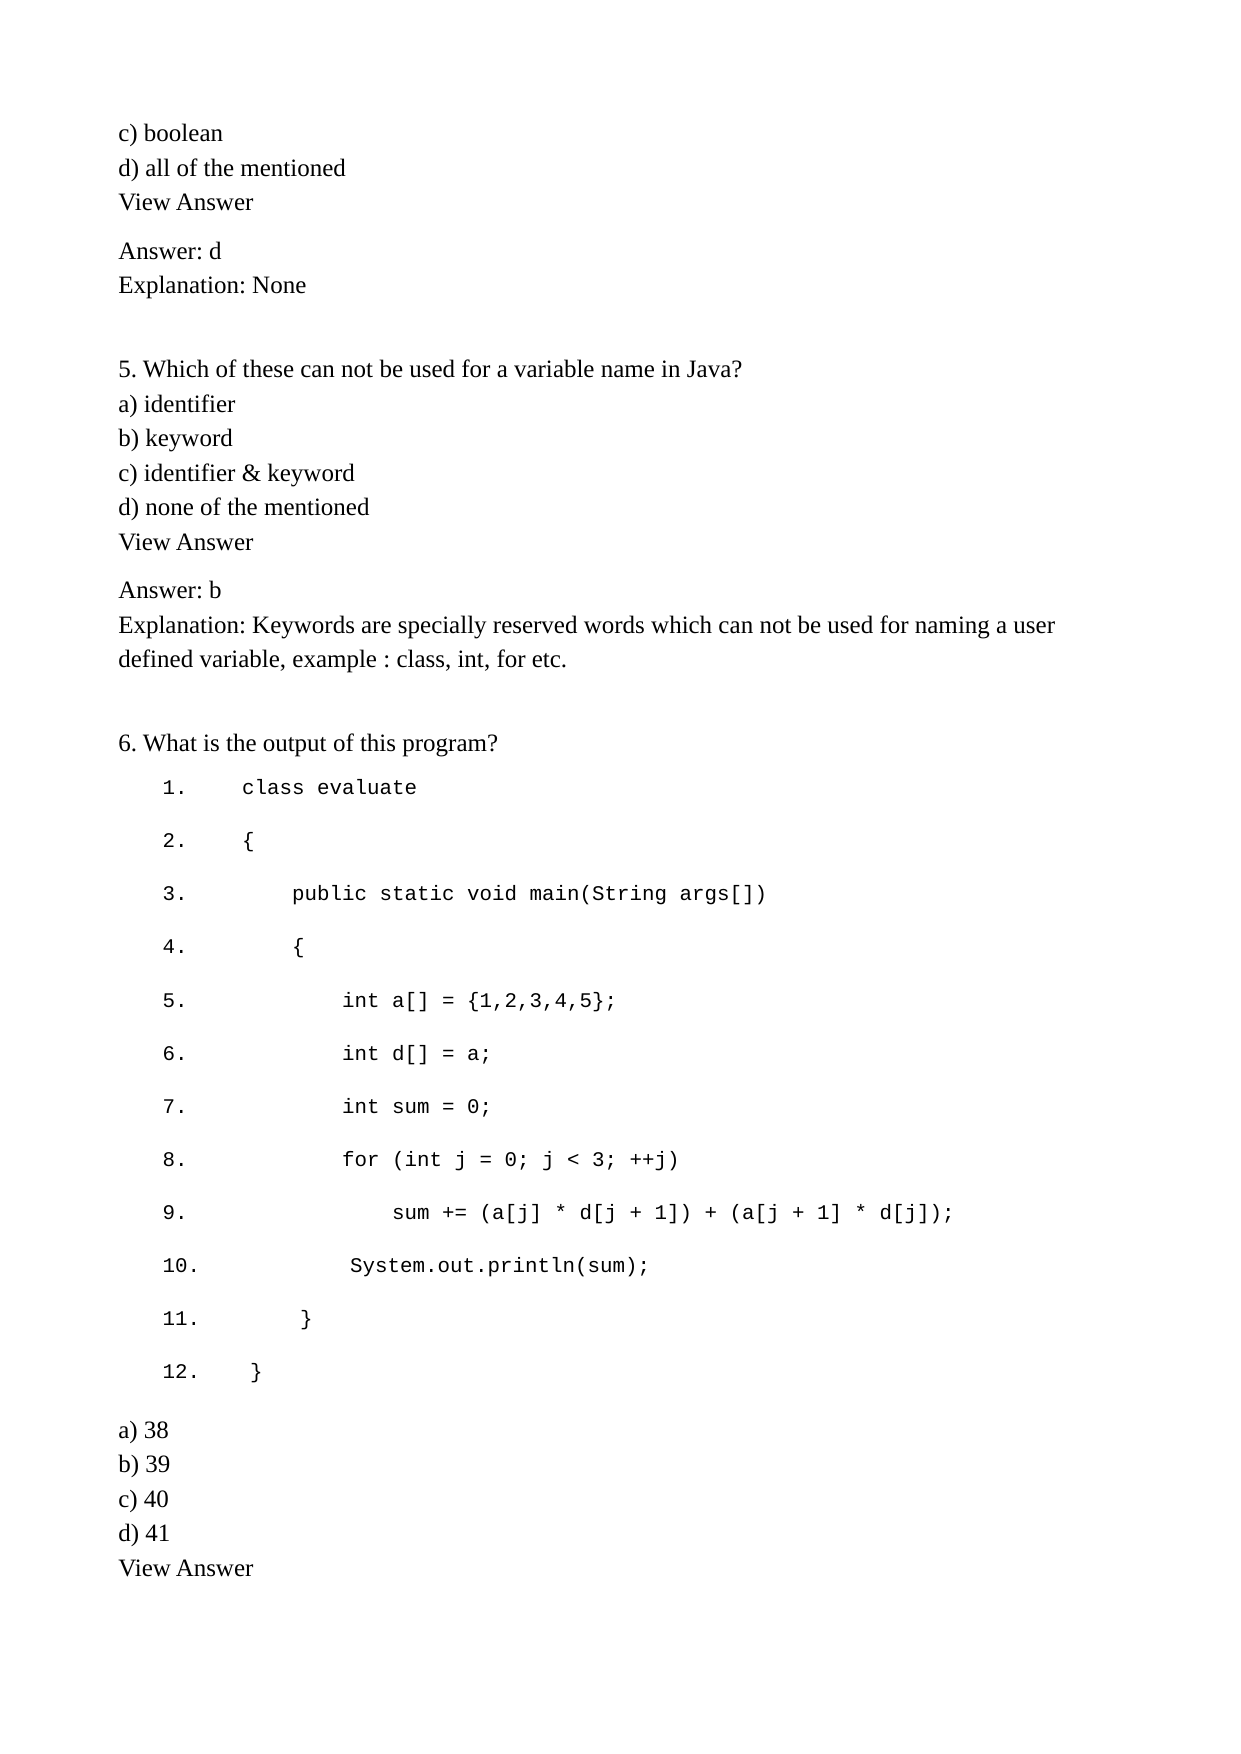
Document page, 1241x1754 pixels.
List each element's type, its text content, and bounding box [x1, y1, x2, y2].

list { [162, 937, 1122, 960]
list int d[] = a; [162, 1043, 1122, 1066]
list System.out.println(sum); [162, 1255, 1122, 1279]
text c) boolean d) all of the mentioned View Answer [118, 118, 1122, 216]
list { [162, 830, 1122, 854]
text Answer: b Explanation: Keywords are specially reserved words which can not be used for naming a user defined variable, example : class, int, for etc. [118, 576, 1122, 708]
list sum += (a[j] * d[j + 1]) + (a[j + 1] * d[j]); [162, 1202, 1122, 1226]
list for (int j = 0; j < 3; ++j) [162, 1149, 1122, 1173]
text 6. What is the output of this program? [118, 728, 1122, 757]
text a) 38 b) 39 c) 40 d) 41 View Answer [118, 1415, 1122, 1581]
text Answer: d Explanation: None [118, 236, 1122, 334]
list } [162, 1362, 1122, 1385]
list } [162, 1308, 1122, 1332]
list int a[] = {1,2,3,4,5}; [162, 990, 1122, 1013]
list class evaluate [162, 777, 1122, 801]
list int sum = 0; [162, 1096, 1122, 1119]
list public static void main(String args[]) [162, 883, 1122, 907]
text 5. Which of these can not be used for a variable name in Java? a) identifier b) keyword c) identifier & keyword d) none of the mentioned View Answer [118, 354, 1122, 555]
